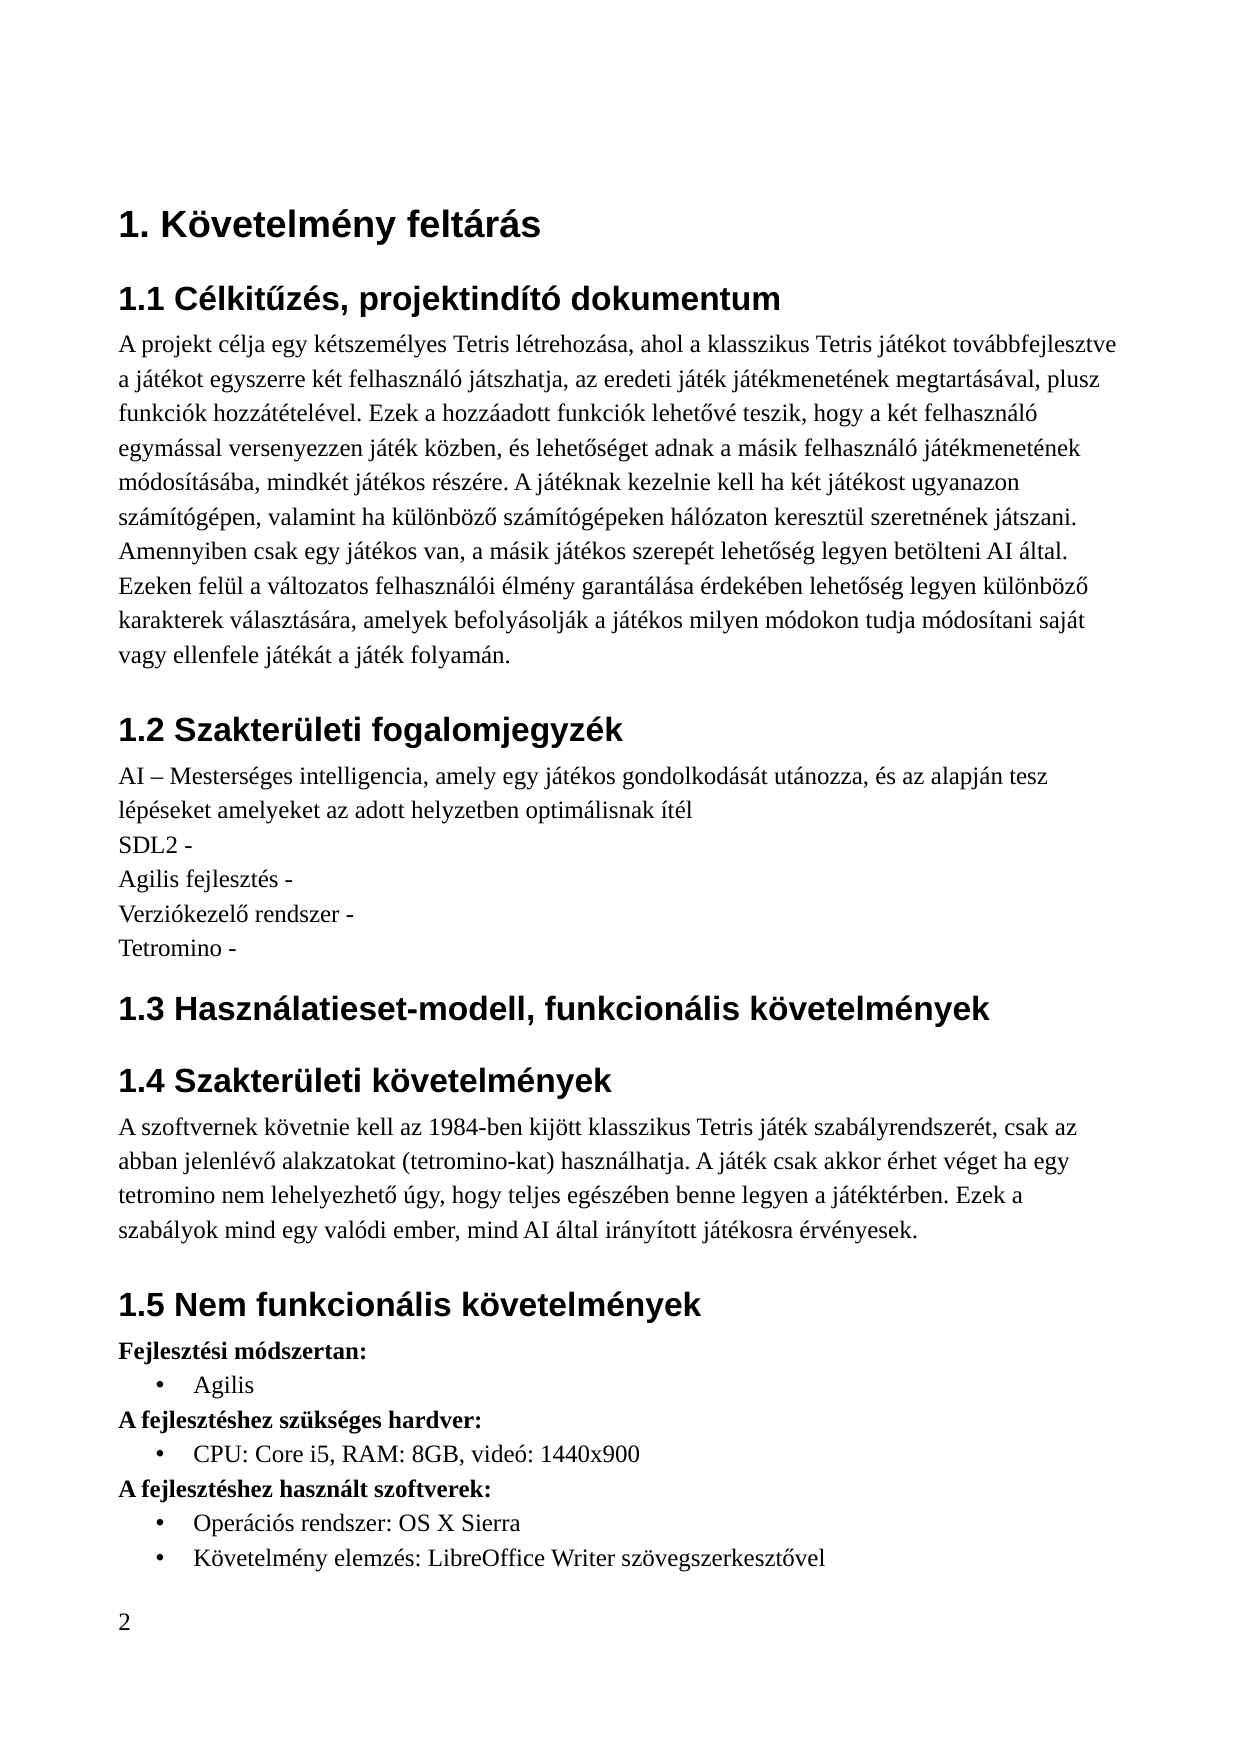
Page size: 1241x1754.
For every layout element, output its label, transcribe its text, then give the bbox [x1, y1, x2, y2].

text A szoftvernek követnie kell az 1984-ben kijött klasszikus Tetris játék szabályrendszerét, csak az abban jelenlévő alakzatokat (tetromino-kat) használhatja. A játék csak akkor érhet véget ha egy tetromino nem lehelyezhető úgy, hogy teljes egészében benne legyen a játéktérben. Ezek a szabályok mind egy valódi ember, mind AI által irányított játékosra érvényesek. [118, 1112, 1122, 1244]
list Operációs rendszer: OS X Sierra [156, 1508, 1122, 1537]
subtitle 1. Követelmény feltárás [118, 201, 1122, 245]
list Agilis [156, 1371, 1122, 1399]
list CPU: Core i5, RAM: 8GB, videó: 1440x900 [156, 1439, 1122, 1468]
text Fejlesztési módszertan: [118, 1336, 1122, 1365]
subtitle 1.3 Használatieset-modell, funkcionális követelmények [118, 988, 1122, 1027]
text SDL2 - [118, 830, 1122, 858]
text A fejlesztéshez szükséges hardver: [118, 1405, 1122, 1434]
text Agilis fejlesztés - [118, 864, 1122, 893]
subtitle 1.5 Nem funkcionális követelmények [118, 1285, 1122, 1324]
subtitle 1.2 Szakterületi fogalomjegyzék [118, 710, 1122, 748]
text A fejlesztéshez használt szoftverek: [118, 1474, 1122, 1503]
text AI – Mesterséges intelligencia, amely egy játékos gondolkodását utánozza, és az alapján tesz lépéseket amelyeket az adott helyzetben optimálisnak ítél [118, 761, 1122, 824]
list Követelmény elemzés: LibreOffice Writer szövegszerkesztővel [156, 1543, 1122, 1572]
text Tetromino - [118, 933, 1122, 962]
text A projekt célja egy kétszemélyes Tetris létrehozása, ahol a klasszikus Tetris játékot továbbfejlesztve a játékot egyszerre két felhasználó játszhatja, az eredeti játék játékmenetének megtartásával, plusz funkciók hozzátételével. Ezek a hozzáadott funkciók lehetővé teszik, hogy a két felhasználó egymással versenyezzen játék közben, és lehetőséget adnak a másik felhasználó játékmenetének módosításába, mindkét játékos részére. A játéknak kezelnie kell ha két játékost ugyanazon számítógépen, valamint ha különböző számítógépeken hálózaton keresztül szeretnének játszani. Amennyiben csak egy játékos van, a másik játékos szerepét lehetőség legyen betölteni AI által. Ezeken felül a változatos felhasználói élmény garantálása érdekében lehetőség legyen különböző karakterek választására, amelyek befolyásolják a játékos milyen módokon tudja módosítani saját vagy ellenfele játékát a játék folyamán. [118, 329, 1122, 668]
subtitle 1.4 Szakterületi követelmények [118, 1061, 1122, 1099]
text Verziókezelő rendszer - [118, 899, 1122, 927]
subtitle 1.1 Célkitűzés, projektindító dokumentum [118, 278, 1122, 317]
